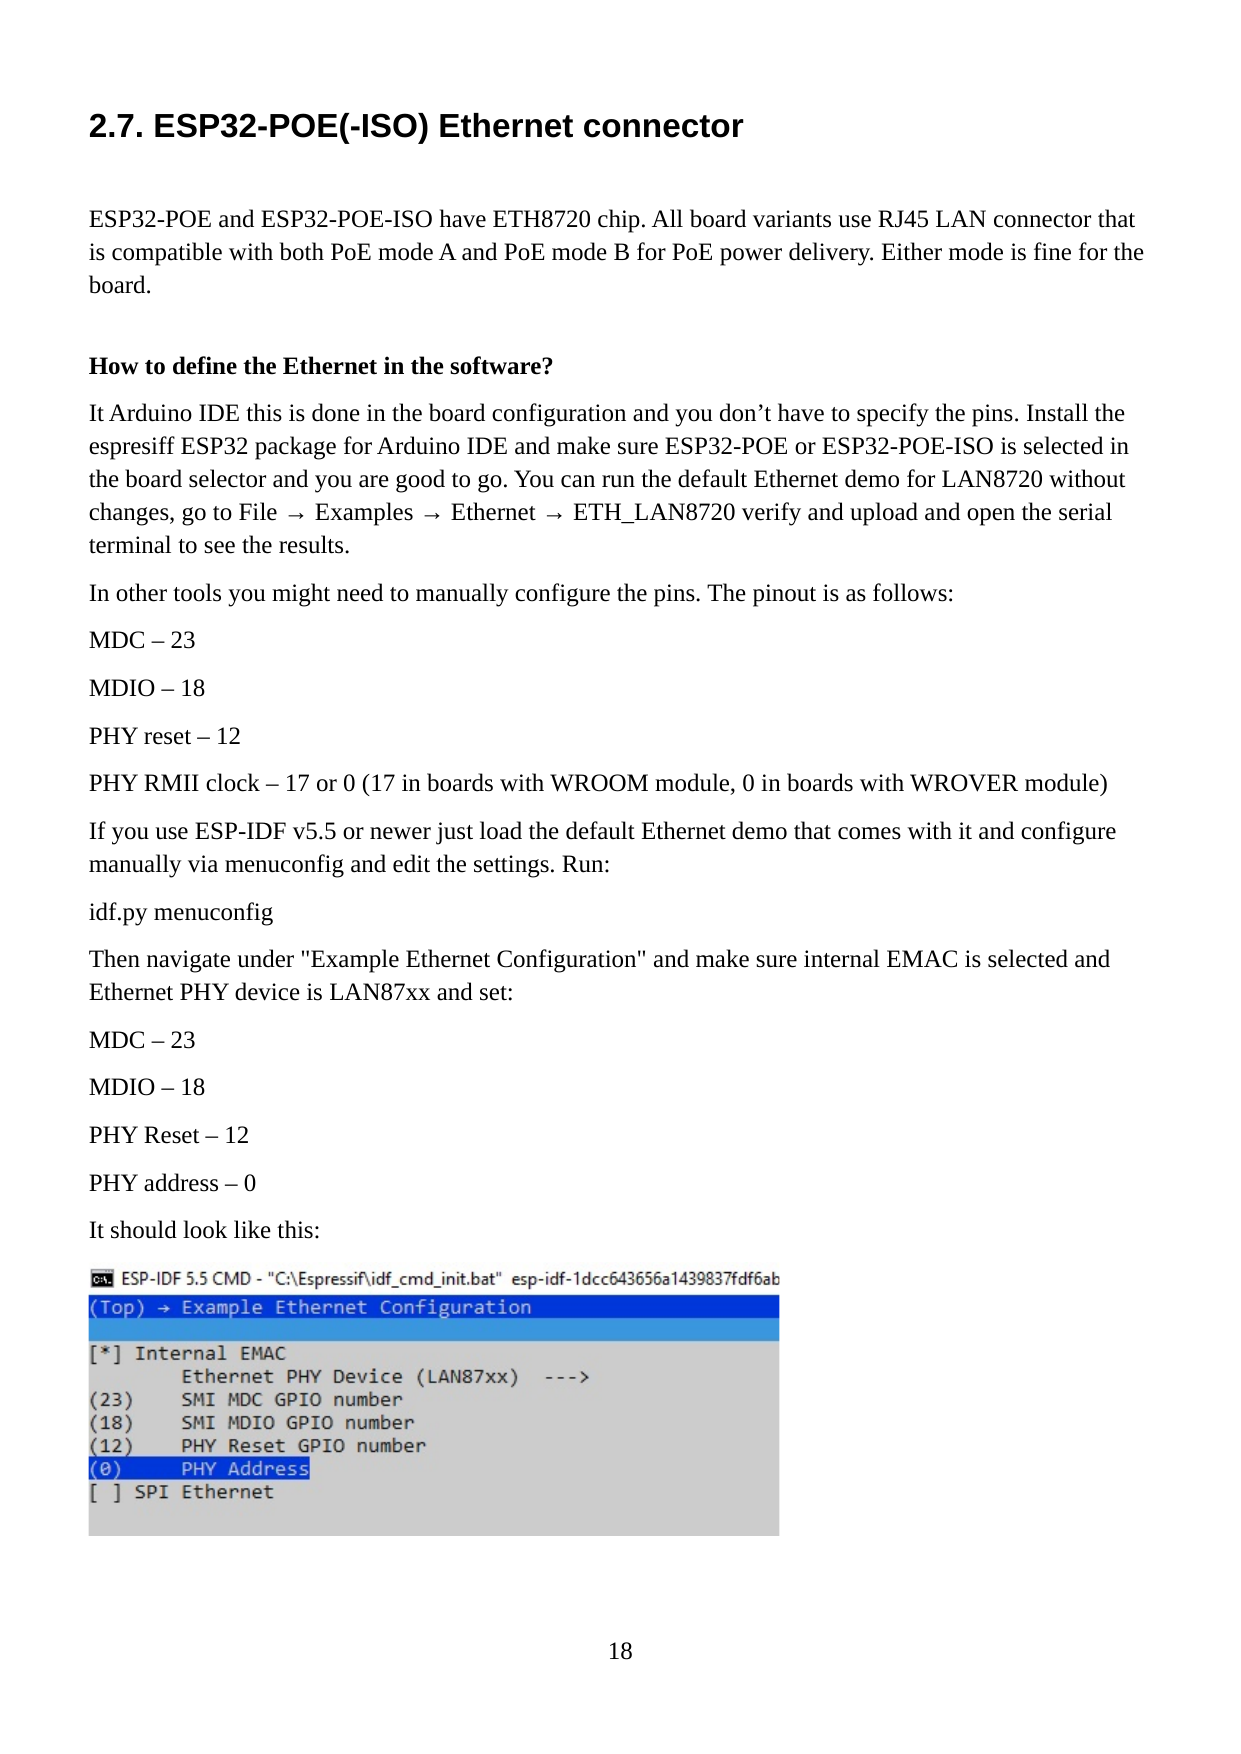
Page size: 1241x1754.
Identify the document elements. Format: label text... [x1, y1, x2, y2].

picture [88, 1262, 780, 1536]
text It Arduino IDE this is done in the board configuration and you don’t have to specify the pins. Install the espresiff ESP32 package for Arduino IDE and make sure ESP32-POE or ESP32-POE-ISO is selected in the board selector and you are good to go. You can run the default Ethernet demo for LAN8720 without changes, go to File → Examples → Ethernet → ETH_LAN8720 verify and upload and open the serial terminal to see the results. [88, 398, 1152, 559]
text How to define the Ethernet in the software? [88, 318, 1152, 379]
text PHY RMII clock – 17 or 0 (17 in boards with WROOM module, 0 in boards with WROVER module) [88, 768, 1152, 797]
text PHY address – 0 [88, 1168, 1152, 1196]
text MDIO – 18 [88, 1072, 1152, 1101]
text If you use ESP-IDF v5.5 or newer just load the default Ethernet demo that comes with it and configure manually via menuconfig and edit the settings. Run: [88, 816, 1152, 878]
text MDC – 23 [88, 626, 1152, 654]
text MDIO – 18 [88, 673, 1152, 702]
text In other tools you might need to manually configure the pins. The pinout is as follows: [88, 578, 1152, 607]
text PHY reset – 12 [88, 721, 1152, 749]
text ESP32-POE and ESP32-POE-ISO have ETH8720 chip. All board variants use RJ45 LAN connector that is compatible with both PoE mode A and PoE mode B for PoE power delivery. Either mode is fine for the board. [88, 204, 1152, 299]
text It should look like this: [88, 1215, 1152, 1244]
subtitle 2.7. ESP32-POE(-ISO) Ethernet connector [88, 106, 1152, 145]
text idf.py menuconfig [88, 897, 1152, 925]
text PHY Reset – 12 [88, 1120, 1152, 1149]
text Then navigate under "Example Ethernet Configuration" and make sure internal EMAC is selected and Ethernet PHY device is LAN87xx and set: [88, 944, 1152, 1006]
text MDC – 23 [88, 1025, 1152, 1054]
